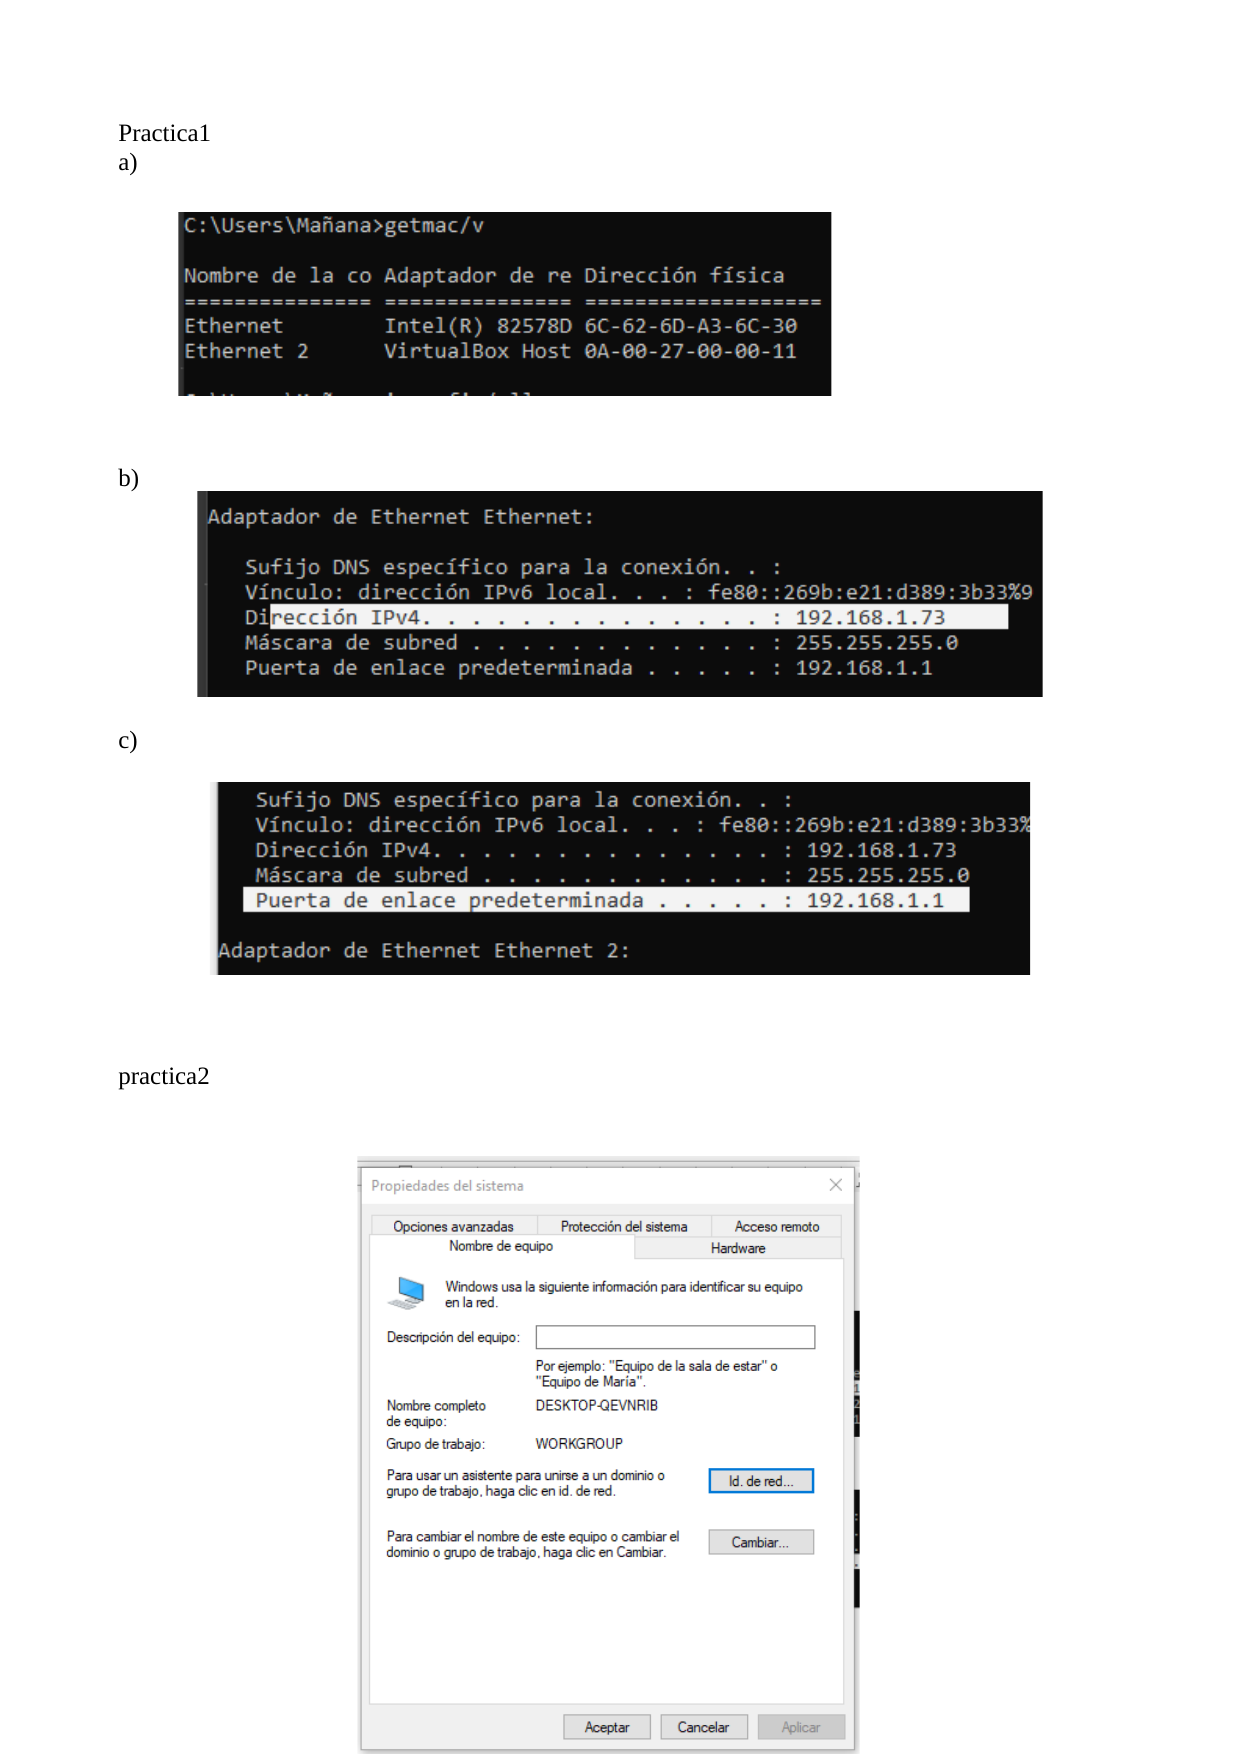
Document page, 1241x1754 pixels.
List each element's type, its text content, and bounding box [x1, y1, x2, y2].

text c) [118, 725, 1122, 754]
picture [197, 491, 1043, 697]
picture [357, 1156, 860, 1754]
text Practica1 [118, 118, 1122, 147]
picture [178, 212, 832, 396]
picture [209, 782, 1031, 975]
text a) [118, 147, 1122, 176]
text b) [118, 463, 1122, 492]
text practica2 [118, 1061, 1122, 1090]
